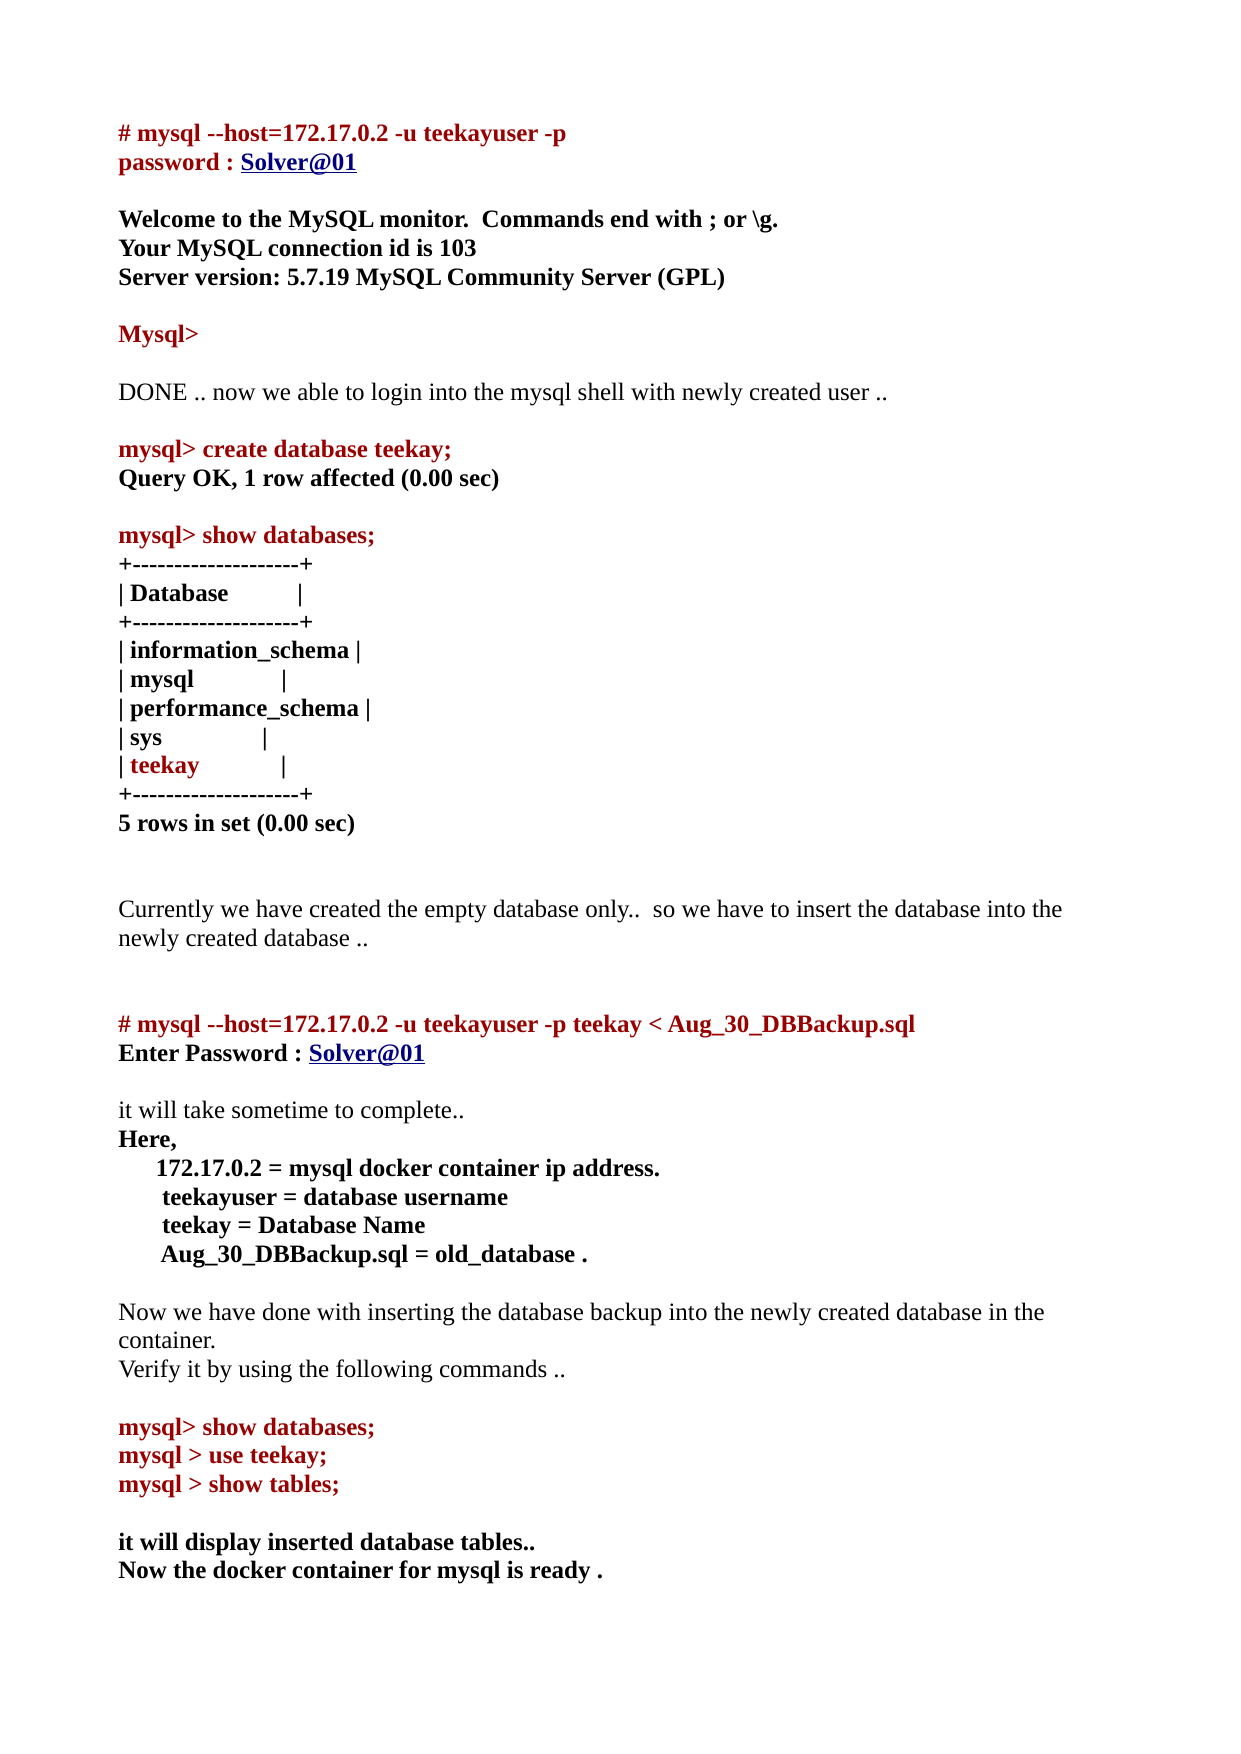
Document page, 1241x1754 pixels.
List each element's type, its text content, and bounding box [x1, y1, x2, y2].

text Server version: 5.7.19 MySQL Community Server (GPL) [118, 262, 1122, 291]
text # mysql --host=172.17.0.2 -u teekayuser -p [118, 118, 1122, 147]
text mysql > use teekay; [118, 1441, 1122, 1469]
text mysql> create database teekay; [118, 434, 1122, 463]
text mysql> show databases; [118, 1412, 1122, 1441]
text Now we have done with inserting the database backup into the newly created database in the container. [118, 1297, 1122, 1354]
text Currently we have created the empty database only.. so we have to insert the database into the newly created database .. [118, 894, 1122, 952]
text | mysql | [118, 664, 1122, 693]
text teekayuser = database username [118, 1182, 1122, 1211]
text +--------------------+ [118, 549, 1122, 578]
text +--------------------+ [118, 607, 1122, 636]
text mysql > show tables; [118, 1469, 1122, 1498]
text Your MySQL connection id is 103 [118, 233, 1122, 262]
text +--------------------+ [118, 779, 1122, 808]
text password : Solver@01 [118, 147, 1122, 176]
text mysql> show databases; [118, 521, 1122, 549]
text | sys | [118, 722, 1122, 751]
text | information_schema | [118, 636, 1122, 664]
text 5 rows in set (0.00 sec) [118, 808, 1122, 837]
text Here, [118, 1124, 1122, 1153]
text | teekay | [118, 751, 1122, 779]
text Welcome to the MySQL monitor. Commands end with ; or \g. [118, 204, 1122, 233]
text Now the docker container for mysql is ready . [118, 1556, 1122, 1584]
text Verify it by using the following commands .. [118, 1354, 1122, 1383]
text Mysql> [118, 319, 1122, 348]
text | Database | [118, 578, 1122, 607]
text it will take sometime to complete.. [118, 1096, 1122, 1124]
text 172.17.0.2 = mysql docker container ip address. [118, 1153, 1122, 1182]
text it will display inserted database tables.. [118, 1527, 1122, 1556]
text teekay = Database Name [118, 1211, 1122, 1239]
text Query OK, 1 row affected (0.00 sec) [118, 463, 1122, 492]
text | performance_schema | [118, 693, 1122, 722]
text Enter Password : Solver@01 [118, 1038, 1122, 1067]
text # mysql --host=172.17.0.2 -u teekayuser -p teekay < Aug_30_DBBackup.sql [118, 1009, 1122, 1038]
text Aug_30_DBBackup.sql = old_database . [118, 1239, 1122, 1268]
text DONE .. now we able to login into the mysql shell with newly created user .. [118, 377, 1122, 406]
